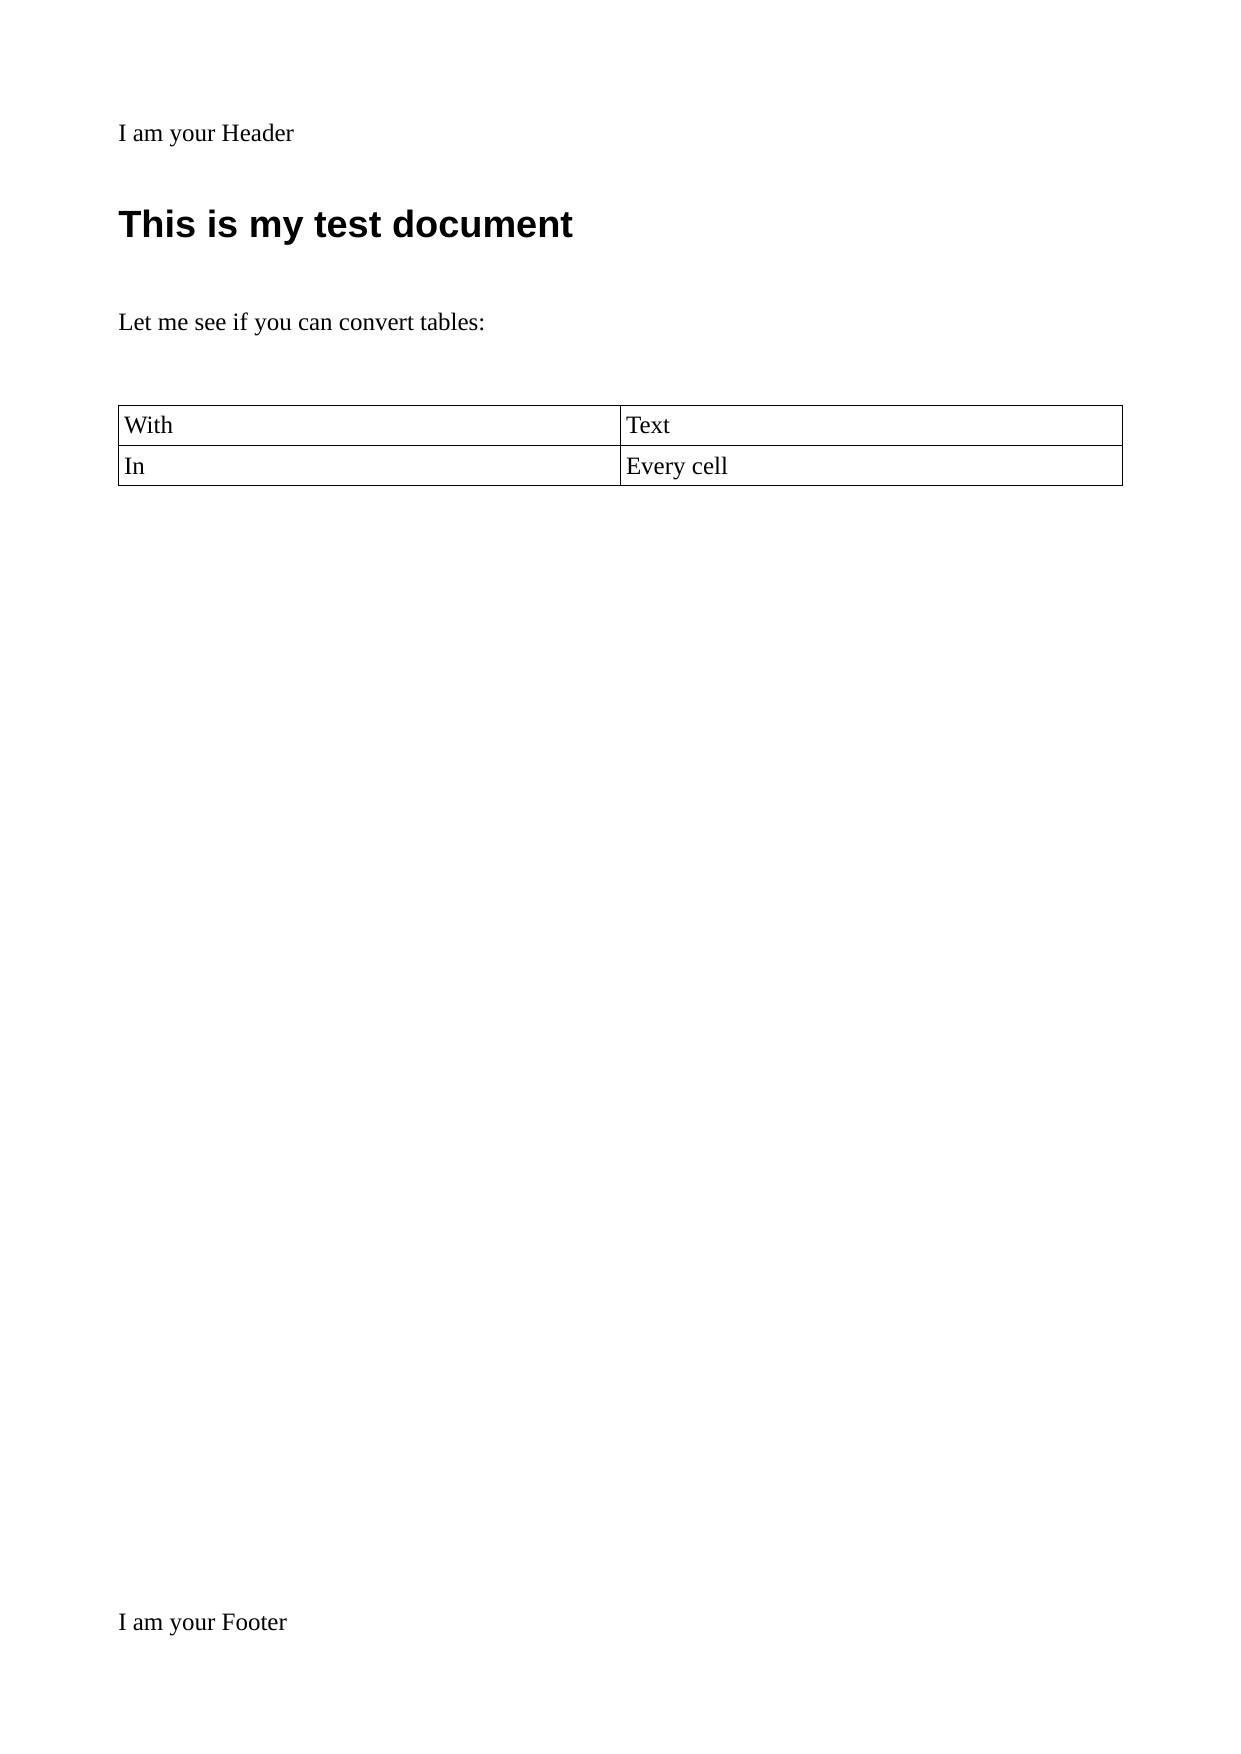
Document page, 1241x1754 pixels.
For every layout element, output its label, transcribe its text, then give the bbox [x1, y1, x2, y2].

table_cell Every cell [621, 446, 1122, 485]
text Let me see if you can convert tables: [118, 307, 1122, 335]
table_cell In [119, 446, 620, 485]
subtitle This is my test document [118, 201, 1122, 245]
table_header With [119, 406, 620, 445]
table_header Text [621, 406, 1122, 445]
